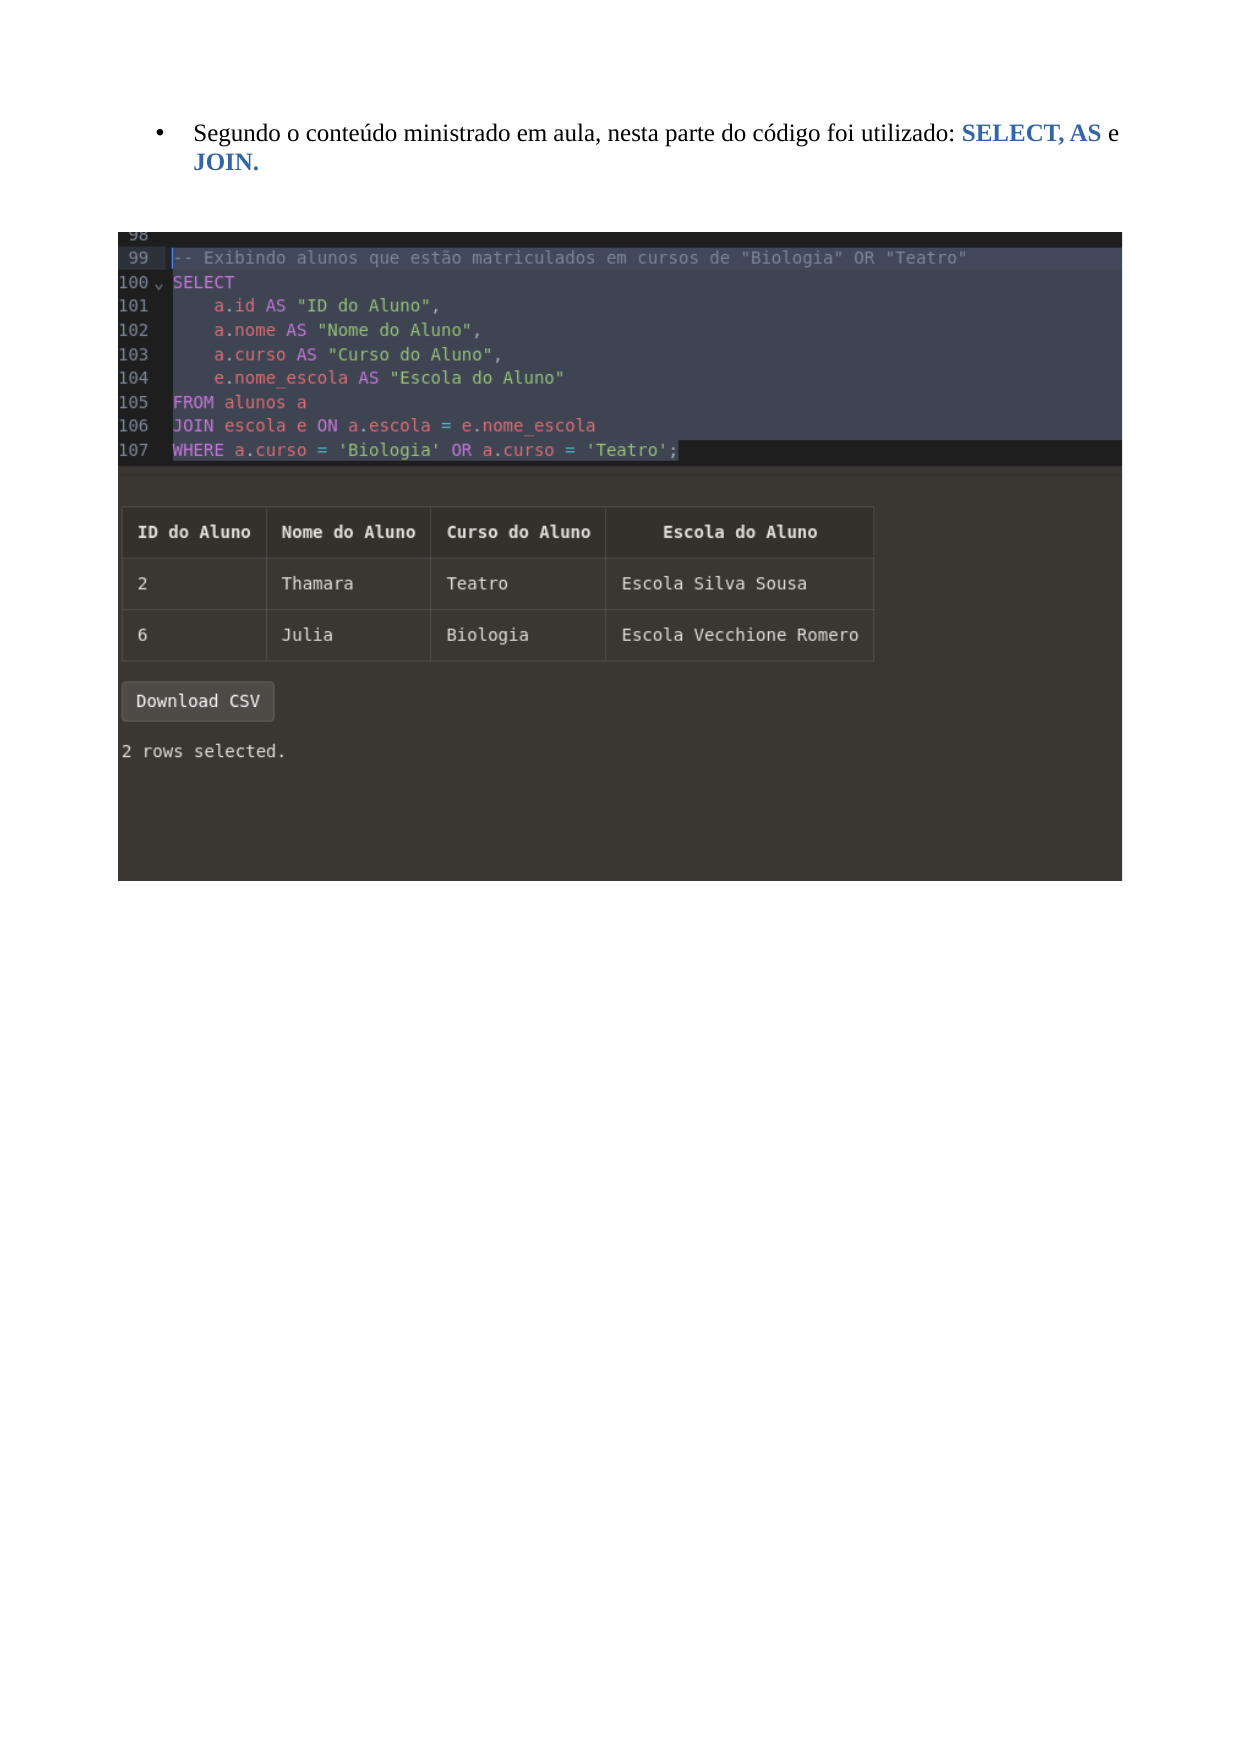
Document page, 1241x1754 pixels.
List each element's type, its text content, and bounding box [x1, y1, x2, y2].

picture [118, 232, 1123, 881]
list Segundo o conteúdo ministrado em aula, nesta parte do código foi utilizado: SELECT, AS e JOIN. [156, 118, 1122, 176]
